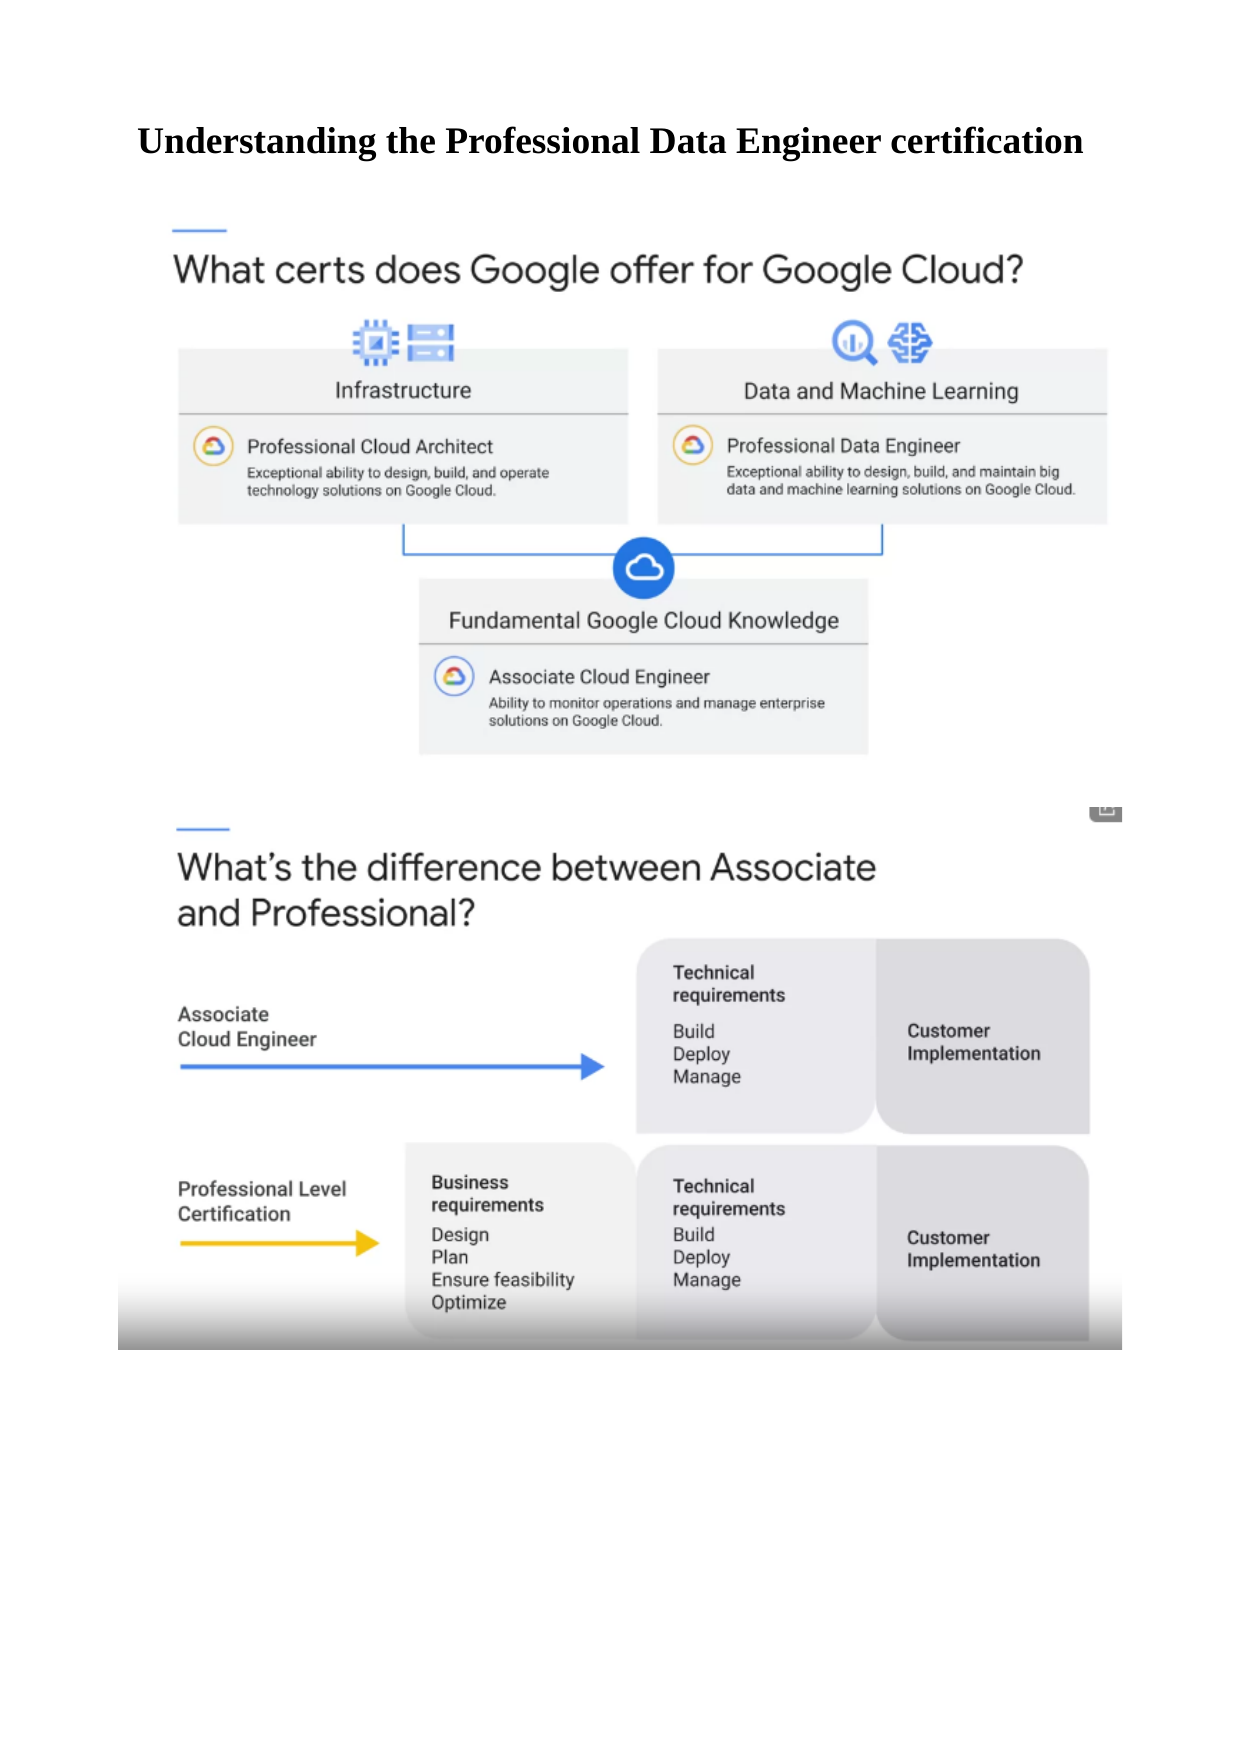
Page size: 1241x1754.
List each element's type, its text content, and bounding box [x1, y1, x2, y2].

subtitle Understanding the Professional Data Engineer certification [118, 118, 1122, 161]
picture [118, 202, 1123, 779]
picture [118, 807, 1123, 1350]
